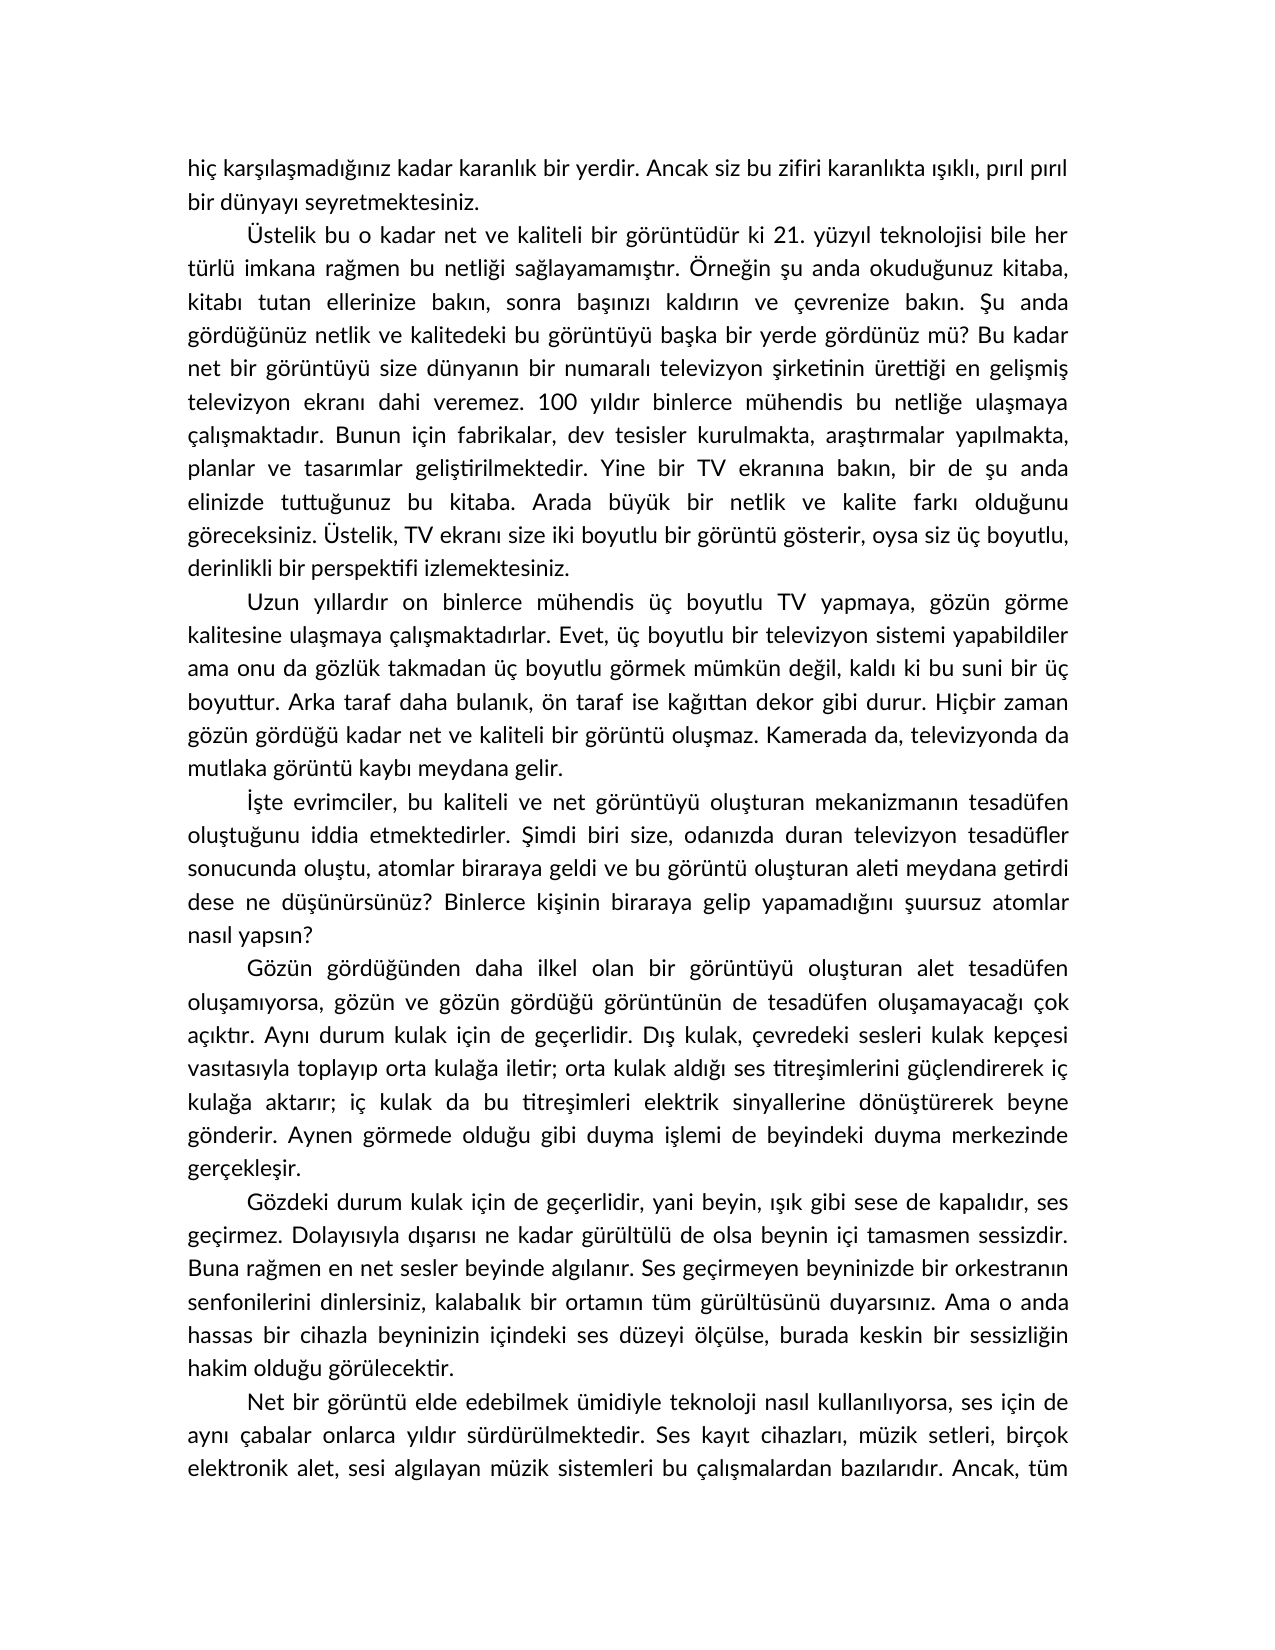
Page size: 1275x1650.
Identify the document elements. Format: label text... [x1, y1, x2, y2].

text Gözün gördüğünden daha ilkel olan bir görüntüyü oluşturan alet tesadüfen oluşamıyorsa, gözün ve gözün gördüğü görüntünün de tesadüfen oluşamayacağı çok açıktır. Aynı durum kulak için de geçerlidir. Dış kulak, çevredeki sesleri kulak kepçesi vasıtasıyla toplayıp orta kulağa iletir; orta kulak aldığı ses titreşimlerini güçlendirerek iç kulağa aktarır; iç kulak da bu titreşimleri elektrik sinyallerine dönüştürerek beyne gönderir. Aynen görmede olduğu gibi duyma işlemi de beyindeki duyma merkezinde gerçekleşir. [187, 950, 1070, 1183]
text Üstelik bu o kadar net ve kaliteli bir görüntüdür ki 21. yüzyıl teknolojisi bile her türlü imkana rağmen bu netliği sağlayamamıştır. Örneğin şu anda okuduğunuz kitaba, kitabı tutan ellerinize bakın, sonra başınızı kaldırın ve çevrenize bakın. Şu anda gördüğünüz netlik ve kalitedeki bu görüntüyü başka bir yerde gördünüz mü? Bu kadar net bir görüntüyü size dünyanın bir numaralı televizyon şirketinin ürettiği en gelişmiş televizyon ekranı dahi veremez. 100 yıldır binlerce mühendis bu netliğe ulaşmaya çalışmaktadır. Bunun için fabrikalar, dev tesisler kurulmakta, araştırmalar yapılmakta, planlar ve tasarımlar geliştirilmektedir. Yine bir TV ekranına bakın, bir de şu anda elinizde tuttuğunuz bu kitaba. Arada büyük bir netlik ve kalite farkı olduğunu göreceksiniz. Üstelik, TV ekranı size iki boyutlu bir görüntü gösterir, oysa siz üç boyutlu, derinlikli bir perspektifi izlemektesiniz. [187, 217, 1070, 583]
text Gözdeki durum kulak için de geçerlidir, yani beyin, ışık gibi sese de kapalıdır, ses geçirmez. Dolayısıyla dışarısı ne kadar gürültülü de olsa beynin içi tamasmen sessizdir. Buna rağmen en net sesler beyinde algılanır. Ses geçirmeyen beyninizde bir orkestranın senfonilerini dinlersiniz, kalabalık bir ortamın tüm gürültüsünü duyarsınız. Ama o anda hassas bir cihazla beyninizin içindeki ses düzeyi ölçülse, burada keskin bir sessizliğin hakim olduğu görülecektir. [187, 1183, 1070, 1383]
text Uzun yıllardır on binlerce mühendis üç boyutlu TV yapmaya, gözün görme kalitesine ulaşmaya çalışmaktadırlar. Evet, üç boyutlu bir televizyon sistemi yapabildiler ama onu da gözlük takmadan üç boyutlu görmek mümkün değil, kaldı ki bu suni bir üç boyuttur. Arka taraf daha bulanık, ön taraf ise kağıttan dekor gibi durur. Hiçbir zaman gözün gördüğü kadar net ve kaliteli bir görüntü oluşmaz. Kamerada da, televizyonda da mutlaka görüntü kaybı meydana gelir. [187, 583, 1070, 783]
text hiç karşılaşmadığınız kadar karanlık bir yerdir. Ancak siz bu zifiri karanlıkta ışıklı, pırıl pırıl bir dünyayı seyretmektesiniz. [187, 150, 1070, 217]
text Net bir görüntü elde edebilmek ümidiyle teknoloji nasıl kullanılıyorsa, ses için de aynı çabalar onlarca yıldır sürdürülmektedir. Ses kayıt cihazları, müzik setleri, birçok elektronik alet, sesi algılayan müzik sistemleri bu çalışmalardan bazılarıdır. Ancak, tüm [187, 1383, 1070, 1483]
text İşte evrimciler, bu kaliteli ve net görüntüyü oluşturan mekanizmanın tesadüfen oluştuğunu iddia etmektedirler. Şimdi biri size, odanızda duran televizyon tesadüfler sonucunda oluştu, atomlar biraraya geldi ve bu görüntü oluşturan aleti meydana getirdi dese ne düşünürsünüz? Binlerce kişinin biraraya gelip yapamadığını şuursuz atomlar nasıl yapsın? [187, 783, 1070, 950]
